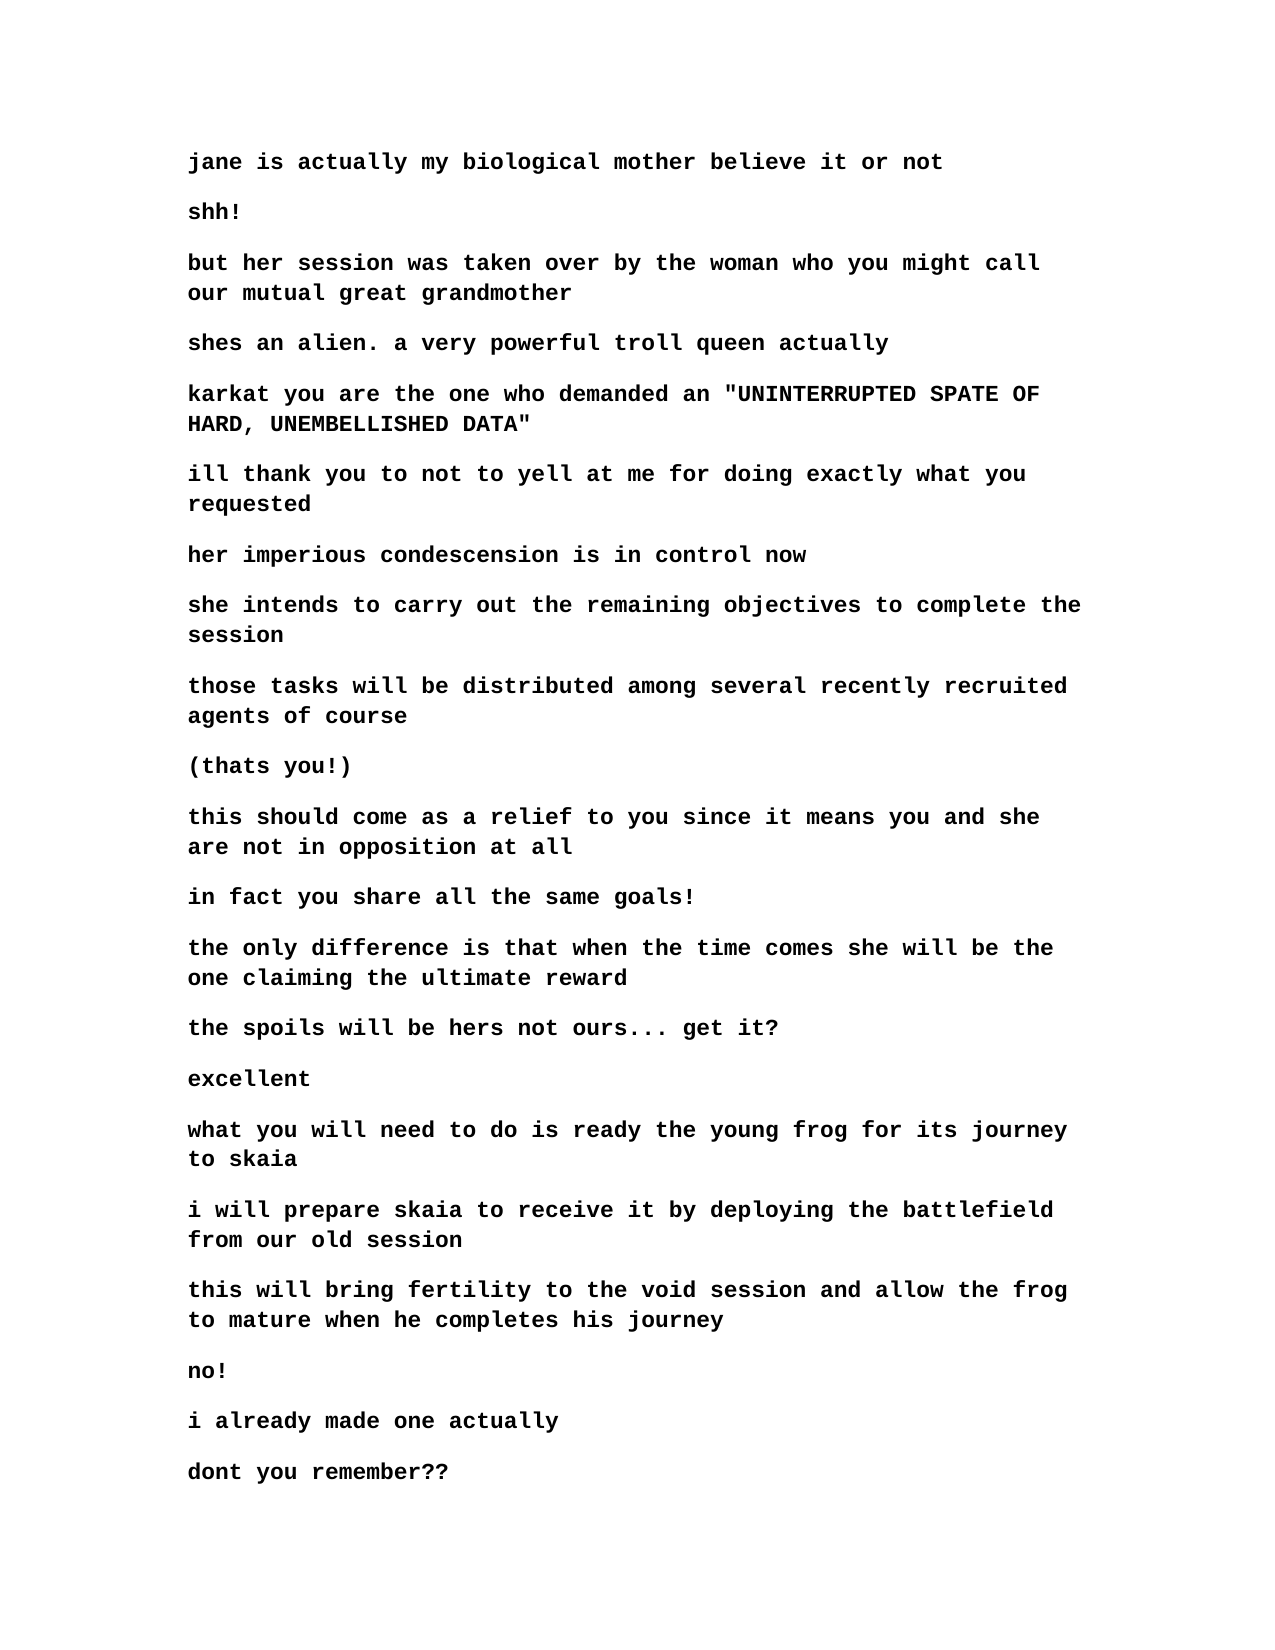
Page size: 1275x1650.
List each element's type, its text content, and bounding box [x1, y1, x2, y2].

text in fact you share all the same goals! [187, 886, 1087, 912]
text the spoils will be hers not ours... get it? [187, 1017, 1087, 1043]
text but her session was taken over by the woman who you might call our mutual great grandmother [187, 251, 1087, 307]
text ill thank you to not to yell at me for doing exactly what you requested [187, 463, 1087, 518]
text this will bring fertility to the void session and allow the frog to mature when he completes his journey [187, 1279, 1087, 1334]
text her imperious condescension is in control now [187, 543, 1087, 569]
text i will prepare skaia to receive it by deploying the battlefield from our old session [187, 1198, 1087, 1254]
text no! [187, 1359, 1087, 1385]
text she intends to carry out the remaining objectives to complete the session [187, 594, 1087, 649]
text excellent [187, 1067, 1087, 1093]
text shes an alien. a very powerful troll queen actually [187, 332, 1087, 358]
text shh! [187, 201, 1087, 227]
text this should come as a relief to you since it means you and she are not in opposition at all [187, 805, 1087, 861]
text the only difference is that when the time comes she will be the one claiming the ultimate reward [187, 936, 1087, 992]
text what you will need to do is ready the young frog for its journey to skaia [187, 1118, 1087, 1174]
text (thats you!) [187, 754, 1087, 781]
text i already made one actually [187, 1410, 1087, 1436]
text those tasks will be distributed among several recently recruited agents of course [187, 674, 1087, 730]
text dont you remember?? [187, 1460, 1087, 1486]
text karkat you are the one who demanded an "UNINTERRUPTED SPATE OF HARD, UNEMBELLISHED DATA" [187, 382, 1087, 438]
text jane is actually my biological mother believe it or not [187, 150, 1087, 176]
